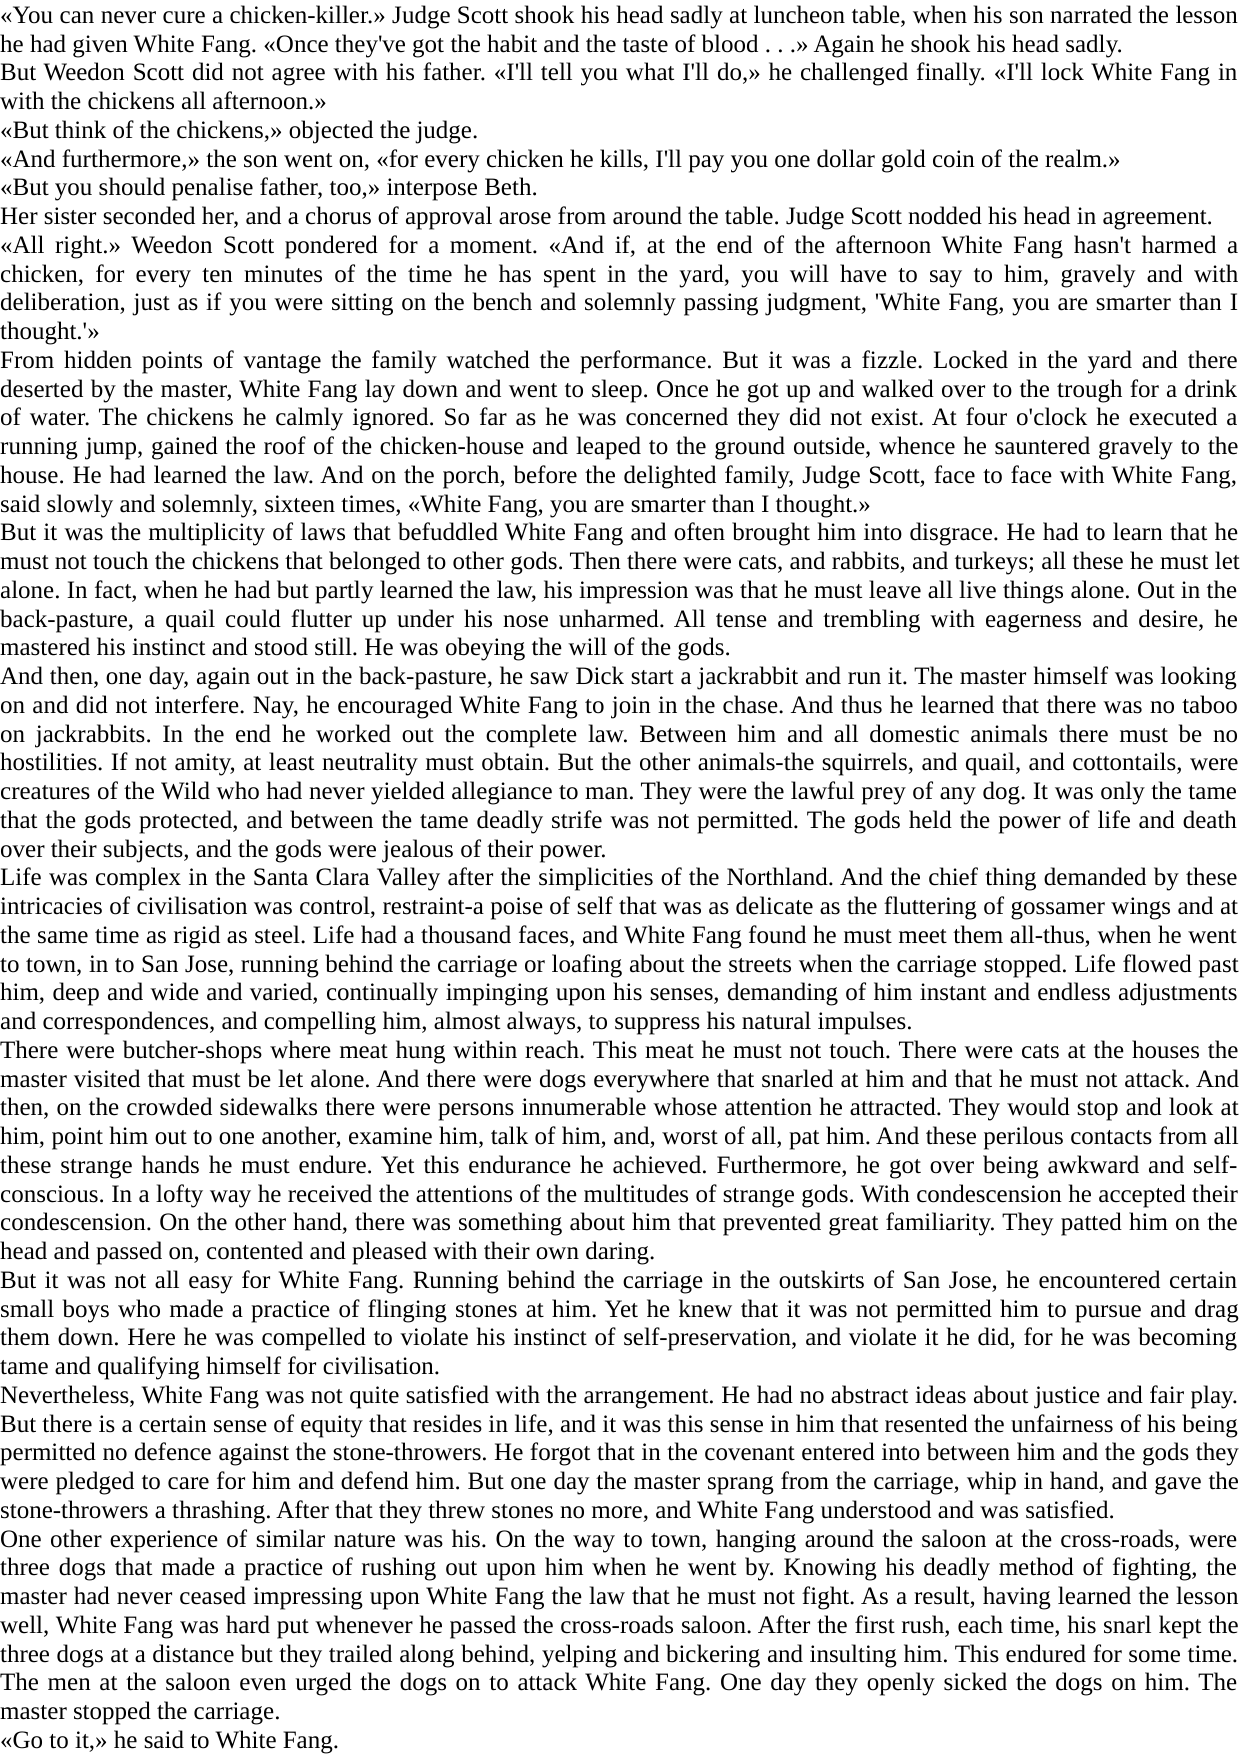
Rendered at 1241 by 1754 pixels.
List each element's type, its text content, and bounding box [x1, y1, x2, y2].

text Her sister seconded her, and a chorus of approval arose from around the table. Judge Scott nodded his head in agreement. [0, 201, 1240, 230]
text «You can never cure a chicken-killer.» Judge Scott shook his head sadly at luncheon table, when his son narrated the lesson he had given White Fang. «Once they've got the habit and the taste of blood . . .» Again he shook his head sadly. [0, 0, 1240, 57]
text And then, one day, again out in the back-pasture, he saw Dick start a jackrabbit and run it. The master himself was looking on and did not interfere. Nay, he encouraged White Fang to join in the chase. And thus he learned that there was no taboo on jackrabbits. In the end he worked out the complete law. Between him and all domestic animals there must be no hostilities. If not amity, at least neutrality must obtain. But the other animals-the squirrels, and quail, and cottontails, were creatures of the Wild who had never yielded allegiance to man. They were the lawful prey of any dog. It was only the tame that the gods protected, and between the tame deadly strife was not permitted. The gods held the power of life and death over their subjects, and the gods were jealous of their power. [0, 661, 1240, 862]
text Nevertheless, White Fang was not quite satisfied with the arrangement. He had no abstract ideas about justice and fair play. But there is a certain sense of equity that resides in life, and it was this sense in him that resented the unfairness of his being permitted no defence against the stone-throwers. He forgot that in the covenant entered into between him and the gods they were pledged to care for him and defend him. But one day the master sprang from the carriage, whip in hand, and gave the stone-throwers a thrashing. After that they threw stones no more, and White Fang understood and was satisfied. [0, 1380, 1240, 1524]
text But Weedon Scott did not agree with his father. «I'll tell you what I'll do,» he challenged finally. «I'll lock White Fang in with the chickens all afternoon.» [0, 57, 1240, 115]
text «But think of the chickens,» objected the judge. [0, 115, 1240, 144]
text But it was not all easy for White Fang. Running behind the carriage in the outskirts of San Jose, he encountered certain small boys who made a practice of flinging stones at him. Yet he knew that it was not permitted him to pursue and drag them down. Here he was compelled to violate his instinct of self-preservation, and violate it he did, for he was becoming tame and qualifying himself for civilisation. [0, 1265, 1240, 1380]
text But it was the multiplicity of laws that befuddled White Fang and often brought him into disgrace. He had to learn that he must not touch the chickens that belonged to other gods. Then there were cats, and rabbits, and turkeys; all these he must let alone. In fact, when he had but partly learned the law, his impression was that he must leave all live things alone. Out in the back-pasture, a quail could flutter up under his nose unharmed. All tense and trembling with eagerness and desire, he mastered his instinct and stood still. He was obeying the will of the gods. [0, 517, 1240, 661]
text One other experience of similar nature was his. On the way to town, hanging around the saloon at the cross-roads, were three dogs that made a practice of rushing out upon him when he went by. Knowing his deadly method of fighting, the master had never ceased impressing upon White Fang the law that he must not fight. As a result, having learned the lesson well, White Fang was hard put whenever he passed the cross-roads saloon. After the first rush, each time, his snarl kept the three dogs at a distance but they trailed along behind, yelping and bickering and insulting him. This endured for some time. The men at the saloon even urged the dogs on to attack White Fang. One day they openly sicked the dogs on him. The master stopped the carriage. [0, 1524, 1240, 1725]
text «All right.» Weedon Scott pondered for a moment. «And if, at the end of the afternoon White Fang hasn't harmed a chicken, for every ten minutes of the time he has spent in the yard, you will have to say to him, gravely and with deliberation, just as if you were sitting on the bench and solemnly passing judgment, 'White Fang, you are smarter than I thought.'» [0, 230, 1240, 345]
text There were butcher-shops where meat hung within reach. This meat he must not touch. There were cats at the houses the master visited that must be let alone. And there were dogs everywhere that snarled at him and that he must not attack. And then, on the crowded sidewalks there were persons innumerable whose attention he attracted. They would stop and look at him, point him out to one another, examine him, talk of him, and, worst of all, pat him. And these perilous contacts from all these strange hands he must endure. Yet this endurance he achieved. Furthermore, he got over being awkward and self-conscious. In a lofty way he received the attentions of the multitudes of strange gods. With condescension he accepted their condescension. On the other hand, there was something about him that prevented great familiarity. They patted him on the head and passed on, contented and pleased with their own daring. [0, 1035, 1240, 1265]
text Life was complex in the Santa Clara Valley after the simplicities of the Northland. And the chief thing demanded by these intricacies of civilisation was control, restraint-a poise of self that was as delicate as the fluttering of gossamer wings and at the same time as rigid as steel. Life had a thousand faces, and White Fang found he must meet them all-thus, when he went to town, in to San Jose, running behind the carriage or loafing about the streets when the carriage stopped. Life flowed past him, deep and wide and varied, continually impinging upon his senses, demanding of him instant and endless adjustments and correspondences, and compelling him, almost always, to suppress his natural impulses. [0, 862, 1240, 1035]
text «Go to it,» he said to White Fang. [0, 1725, 1240, 1754]
text «But you should penalise father, too,» interpose Beth. [0, 172, 1240, 201]
text «And furthermore,» the son went on, «for every chicken he kills, I'll pay you one dollar gold coin of the realm.» [0, 144, 1240, 172]
text From hidden points of vantage the family watched the performance. But it was a fizzle. Locked in the yard and there deserted by the master, White Fang lay down and went to sleep. Once he got up and walked over to the trough for a drink of water. The chickens he calmly ignored. So far as he was concerned they did not exist. At four o'clock he executed a running jump, gained the roof of the chicken-house and leaped to the ground outside, whence he sauntered gravely to the house. He had learned the law. And on the porch, before the delighted family, Judge Scott, face to face with White Fang, said slowly and solemnly, sixteen times, «White Fang, you are smarter than I thought.» [0, 345, 1240, 517]
